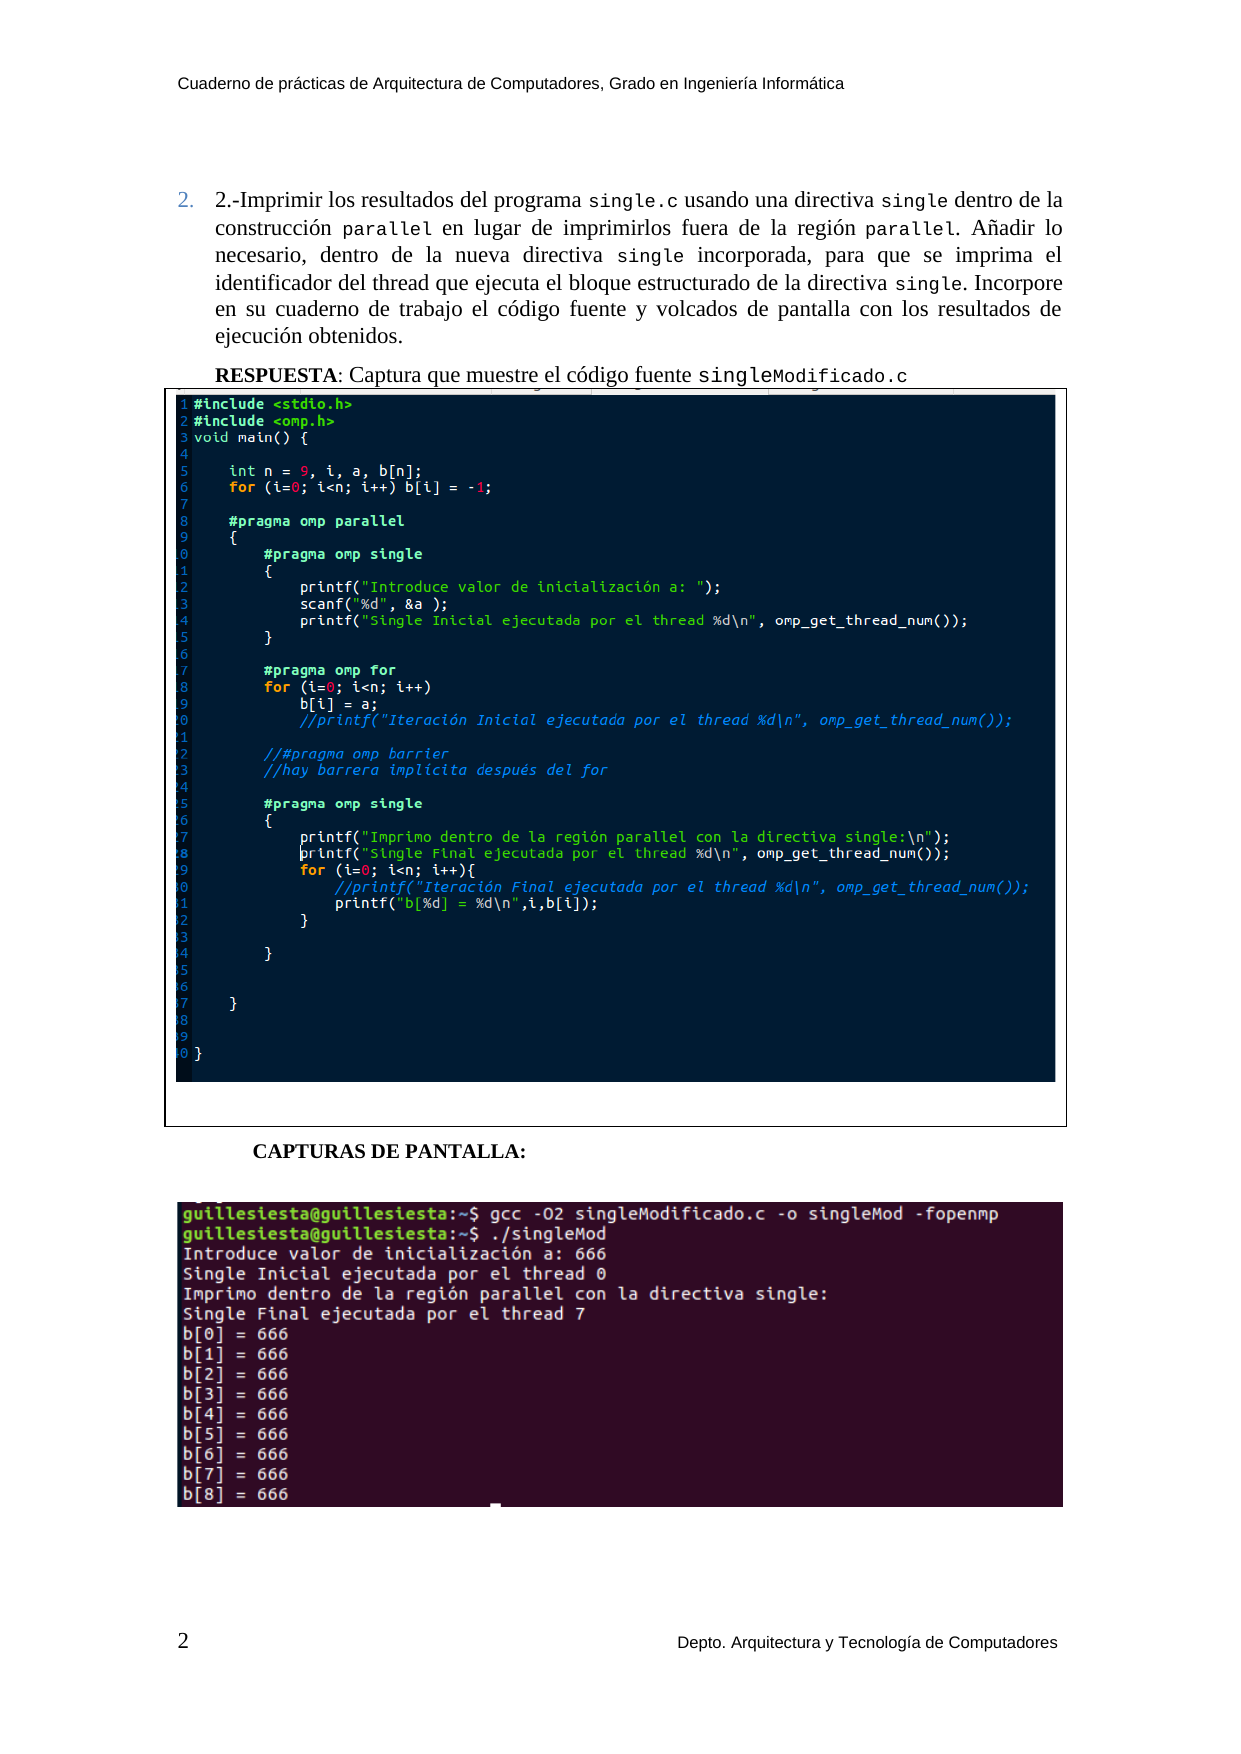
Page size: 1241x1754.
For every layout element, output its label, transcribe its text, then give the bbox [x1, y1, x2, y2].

text CAPTURAS DE PANTALLA: [252, 1139, 1063, 1163]
picture [176, 389, 1056, 1082]
picture [177, 1202, 1063, 1507]
text RESPUESTA: Captura que muestre el código fuente singleModificado.c [215, 361, 1063, 388]
table_header [166, 389, 1066, 1126]
list 2.-Imprimir los resultados del programa single.c usando una directiva single dentro de la construcción parallel en lugar de imprimirlos fuera de la región parallel. Añadir lo necesario, dentro de la nueva directiva single incorporada, para que se imprima el identificador del thread que ejecuta el bloque estructurado de la directiva single. Incorpore en su cuaderno de trabajo el código fuente y volcados de pantalla con los resultados de ejecución obtenidos. [177, 187, 1063, 348]
